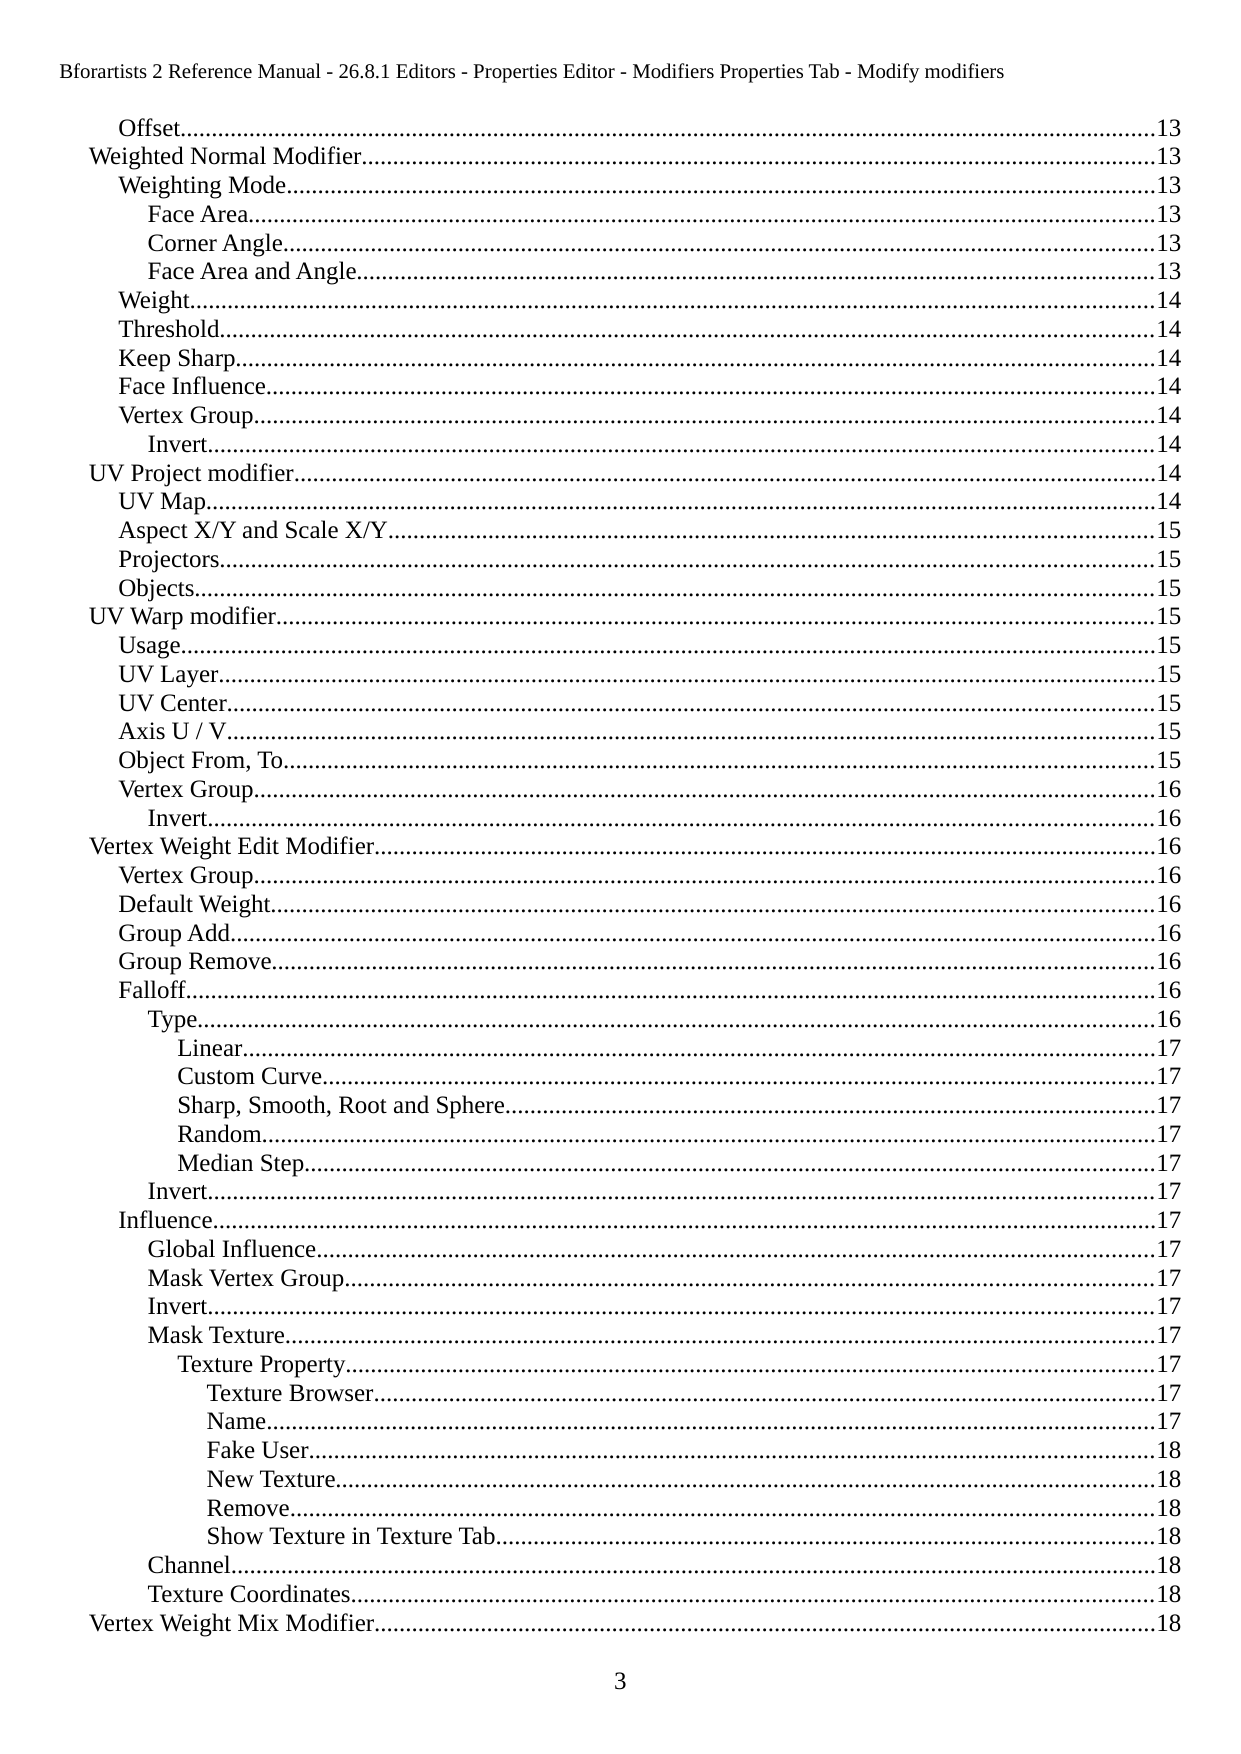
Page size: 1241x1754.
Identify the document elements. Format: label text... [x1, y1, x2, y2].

text Axis U / V 15 [118, 716, 1181, 745]
text Objects 15 [118, 573, 1181, 601]
text Sharp, Smooth, Root and Sphere 17 [177, 1090, 1181, 1119]
text Invert 17 [147, 1176, 1181, 1205]
text Offset 13 [118, 113, 1181, 141]
text Linear 17 [177, 1033, 1181, 1061]
text UV Center 15 [118, 688, 1181, 716]
text Global Influence 17 [147, 1234, 1181, 1263]
text Corner Angle 13 [147, 228, 1181, 256]
text UV Layer 15 [118, 659, 1181, 688]
text Channel 18 [147, 1550, 1181, 1579]
text Face Area 13 [147, 199, 1181, 228]
text Invert 16 [147, 803, 1181, 831]
text Group Remove 16 [118, 946, 1181, 975]
text Vertex Group 16 [118, 774, 1181, 803]
text Falloff 16 [118, 975, 1181, 1004]
text Custom Curve 17 [177, 1061, 1181, 1090]
text Invert 17 [147, 1291, 1181, 1320]
text Name 17 [206, 1406, 1181, 1435]
text Texture Coordinates 18 [147, 1579, 1181, 1608]
text Remove 18 [206, 1493, 1181, 1521]
text Object From, To 15 [118, 745, 1181, 774]
text UV Warp modifier 15 [88, 601, 1181, 630]
text Face Area and Angle 13 [147, 256, 1181, 285]
text Fake User 18 [206, 1435, 1181, 1464]
text Influence 17 [118, 1205, 1181, 1234]
text Face Influence 14 [118, 371, 1181, 400]
text Random 17 [177, 1119, 1181, 1148]
text Vertex Group 16 [118, 860, 1181, 889]
text Mask Vertex Group 17 [147, 1263, 1181, 1291]
text Texture Browser 17 [206, 1378, 1181, 1406]
text New Texture 18 [206, 1464, 1181, 1493]
text Type 16 [147, 1004, 1181, 1033]
text Projectors 15 [118, 544, 1181, 573]
text Threshold 14 [118, 314, 1181, 343]
text Vertex Group 14 [118, 400, 1181, 429]
text UV Map 14 [118, 486, 1181, 515]
text Weighting Mode 13 [118, 170, 1181, 199]
text Median Step 17 [177, 1148, 1181, 1176]
text Usage 15 [118, 630, 1181, 659]
text Invert 14 [147, 429, 1181, 458]
text Vertex Weight Mix Modifier 18 [88, 1608, 1181, 1636]
text Default Weight 16 [118, 889, 1181, 918]
text Weighted Normal Modifier 13 [88, 141, 1181, 170]
text Group Add 16 [118, 918, 1181, 946]
text UV Project modifier 14 [88, 458, 1181, 486]
text Show Texture in Texture Tab 18 [206, 1521, 1181, 1550]
text Keep Sharp 14 [118, 343, 1181, 371]
text Aspect X/Y and Scale X/Y 15 [118, 515, 1181, 544]
text Vertex Weight Edit Modifier 16 [88, 831, 1181, 860]
text Mask Texture 17 [147, 1320, 1181, 1349]
text Weight 14 [118, 285, 1181, 314]
text Texture Property 17 [177, 1349, 1181, 1378]
